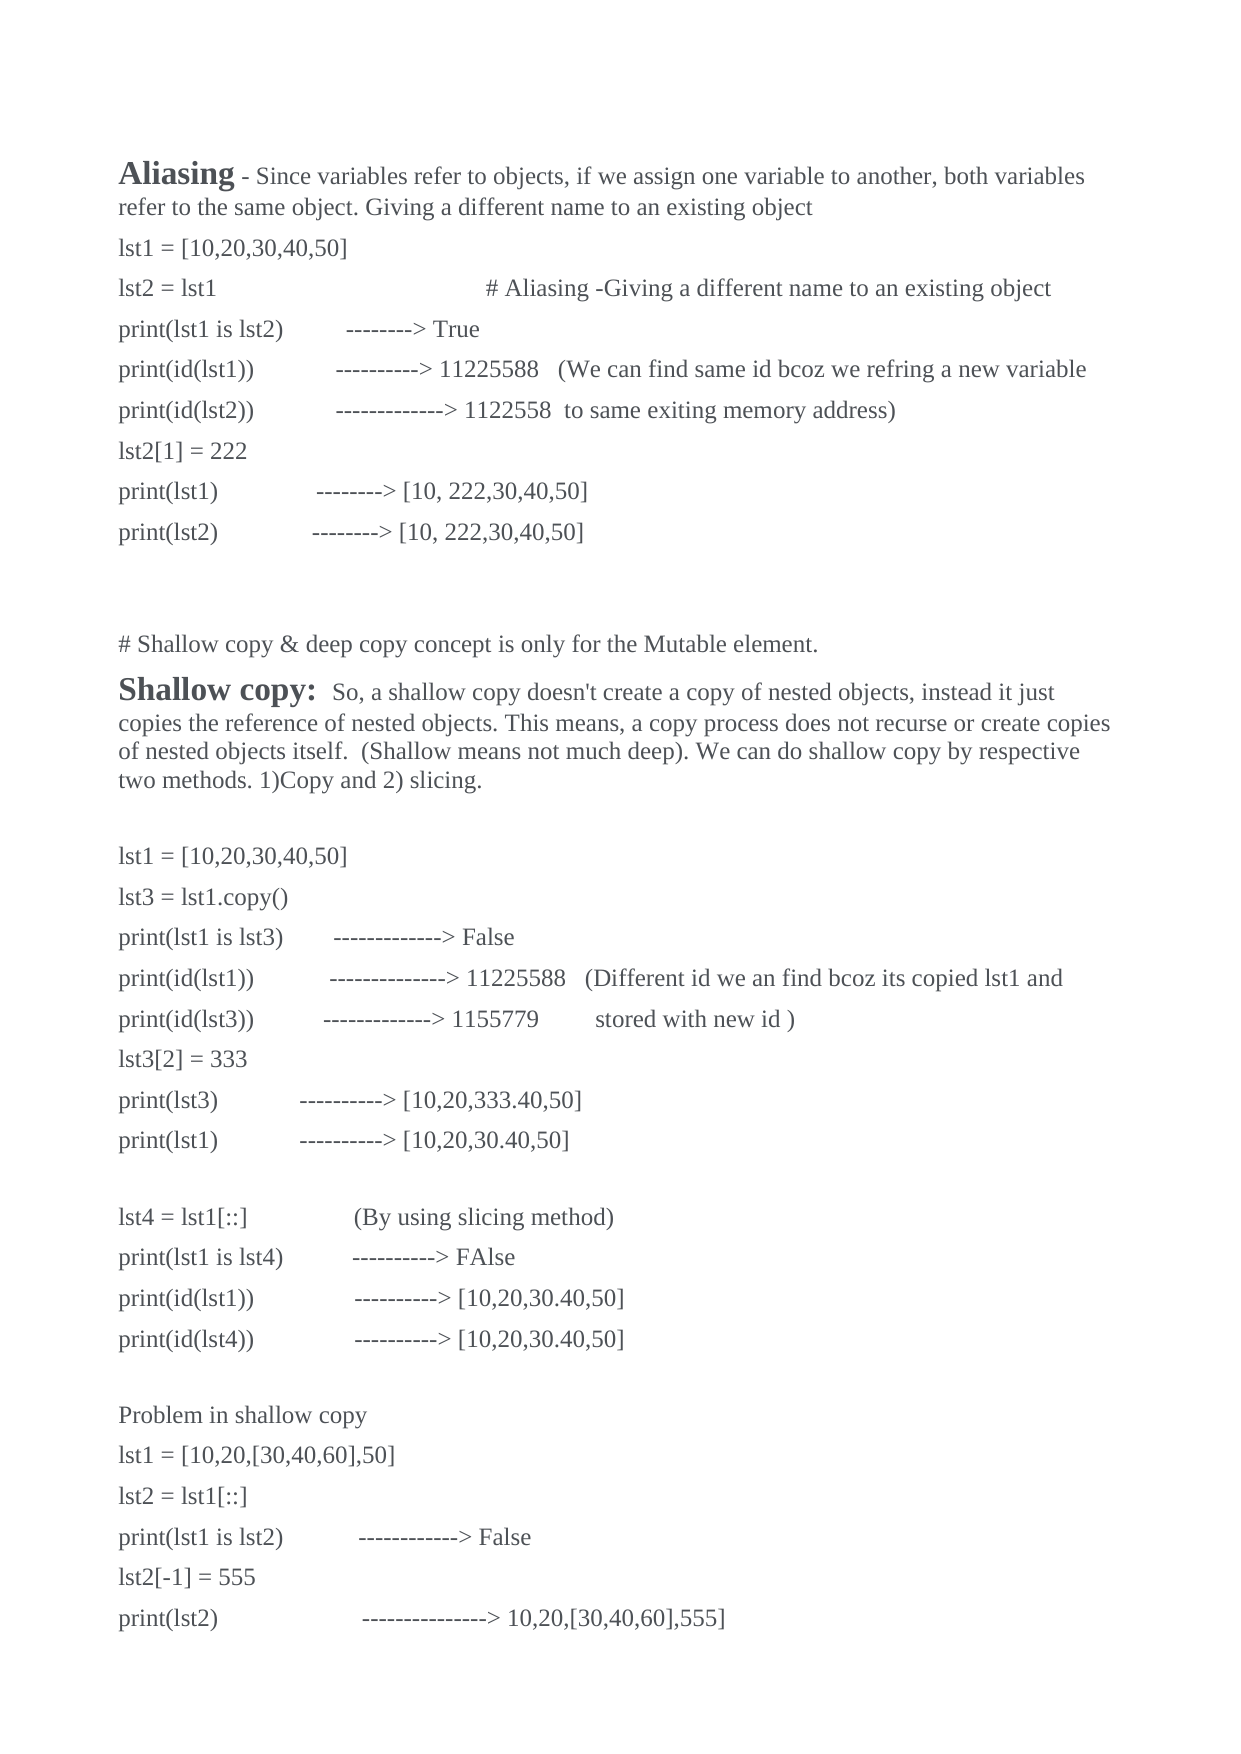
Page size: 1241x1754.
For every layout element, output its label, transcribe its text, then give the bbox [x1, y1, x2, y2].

text # Shallow copy & deep copy concept is only for the Mutable element. [118, 629, 1122, 657]
text print(id(lst1)) --------------> 11225588 (Different id we an find bcoz its copied lst1 and [118, 963, 1122, 992]
text print(lst1 is lst4) ----------> FAlse [118, 1242, 1122, 1271]
text print(lst3) ----------> [10,20,333.40,50] [118, 1085, 1122, 1114]
text print(lst1) --------> [10, 222,30,40,50] [118, 476, 1122, 505]
text print(lst1 is lst2) --------> True [118, 314, 1122, 343]
text print(lst2) --------> [10, 222,30,40,50] [118, 517, 1122, 546]
text Aliasing - Since variables refer to objects, if we assign one variable to another, both variables refer to the same object. Giving a different name to an existing object [118, 154, 1122, 221]
text print(lst1 is lst3) -------------> False [118, 922, 1122, 951]
text lst3[2] = 333 [118, 1044, 1122, 1073]
text lst1 = [10,20,30,40,50] [118, 233, 1122, 261]
text print(lst1 is lst2) ------------> False [118, 1522, 1122, 1550]
text lst1 = [10,20,30,40,50] [118, 841, 1122, 870]
text lst2 = lst1[::] [118, 1481, 1122, 1510]
text lst2 = lst1 # Aliasing -Giving a different name to an existing object [118, 273, 1122, 302]
text print(lst1) ----------> [10,20,30.40,50] [118, 1126, 1122, 1154]
text lst1 = [10,20,[30,40,60],50] [118, 1440, 1122, 1469]
text lst2[-1] = 555 [118, 1562, 1122, 1591]
text print(id(lst4)) ----------> [10,20,30.40,50] [118, 1324, 1122, 1352]
text Problem in shallow copy [118, 1400, 1122, 1428]
text lst3 = lst1.copy() [118, 882, 1122, 911]
text print(lst2) ---------------> 10,20,[30,40,60],555] [118, 1603, 1122, 1632]
text Shallow copy: So, a shallow copy doesn't create a copy of nested objects, instead it just copies the reference of nested objects. This means, a copy process does not recurse or create copies of nested objects itself. (Shallow means not much deep). We can do shallow copy by respective two methods. 1)Copy and 2) slicing. [118, 669, 1122, 794]
text print(id(lst1)) ----------> 11225588 (We can find same id bcoz we refring a new variable [118, 354, 1122, 383]
text print(id(lst3)) -------------> 1155779 stored with new id ) [118, 1004, 1122, 1032]
text lst2[1] = 222 [118, 436, 1122, 464]
text print(id(lst1)) ----------> [10,20,30.40,50] [118, 1283, 1122, 1312]
text lst4 = lst1[::] (By using slicing method) [118, 1202, 1122, 1231]
text print(id(lst2)) -------------> 1122558 to same exiting memory address) [118, 395, 1122, 424]
